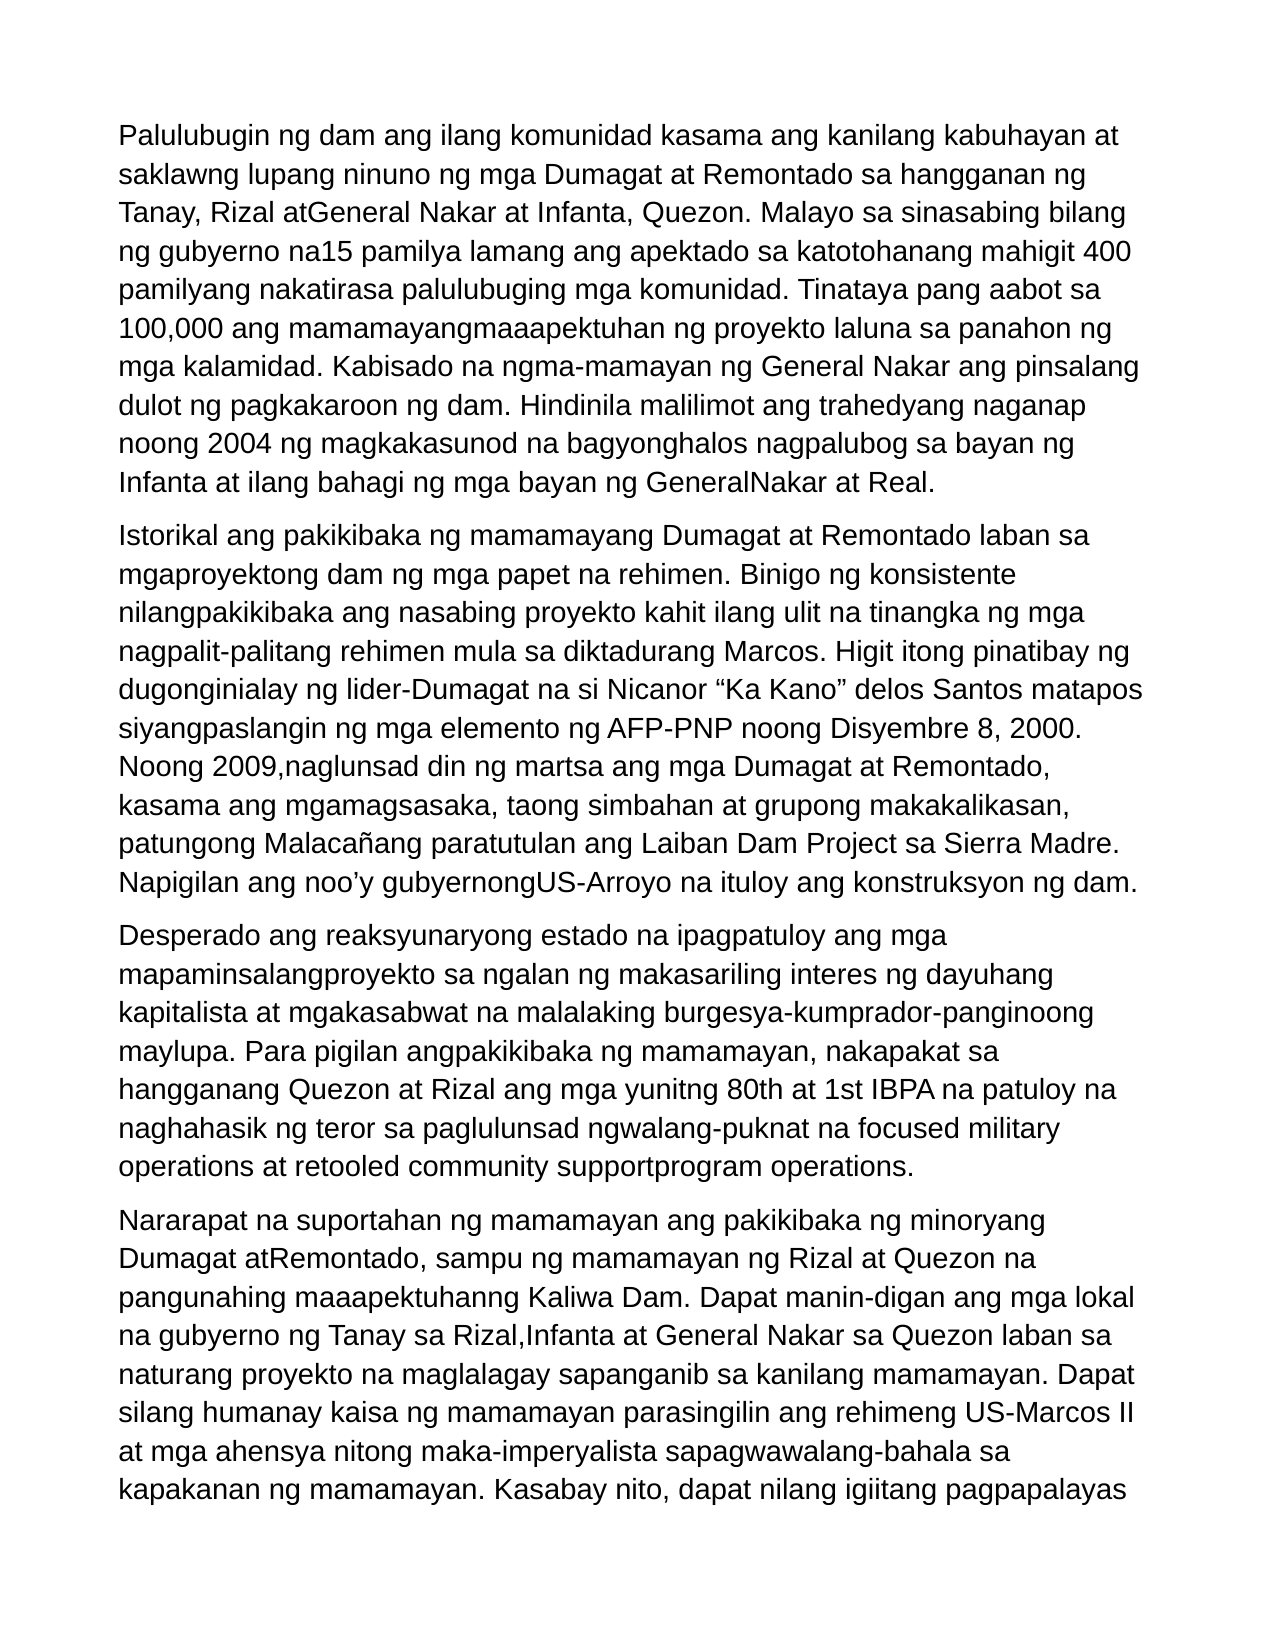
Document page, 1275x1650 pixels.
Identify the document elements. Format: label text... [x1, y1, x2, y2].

text Nararapat na suportahan ng mamamayan ang pakikibaka ng minoryang Dumagat atRemontado, sampu ng mamamayan ng Rizal at Quezon na pangunahing maaapektuhanng Kaliwa Dam. Dapat manin-digan ang mga lokal na gubyerno ng Tanay sa Rizal,Infanta at General Nakar sa Quezon laban sa naturang proyekto na maglalagay sapanganib sa kanilang mamamayan. Dapat silang humanay kaisa ng mamamayan parasingilin ang rehimeng US-Marcos II at mga ahensya nitong maka-imperyalista sapagwawalang-bahala sa kapakanan ng mamamayan. Kasabay nito, dapat nilang igiitang pagpapalayas [118, 1202, 1157, 1506]
text Palulubugin ng dam ang ilang komunidad kasama ang kanilang kabuhayan at saklawng lupang ninuno ng mga Dumagat at Remontado sa hangganan ng Tanay, Rizal atGeneral Nakar at Infanta, Quezon. Malayo sa sinasabing bilang ng gubyerno na15 pamilya lamang ang apektado sa katotohanang mahigit 400 pamilyang nakatirasa palulubuging mga komunidad. Tinataya pang aabot sa 100,000 ang mamamayangmaaapektuhan ng proyekto laluna sa panahon ng mga kalamidad. Kabisado na ngma-mamayan ng General Nakar ang pinsalang dulot ng pagkakaroon ng dam. Hindinila malilimot ang trahedyang naganap noong 2004 ng magkakasunod na bagyonghalos nagpalubog sa bayan ng Infanta at ilang bahagi ng mga bayan ng GeneralNakar at Real. [118, 118, 1157, 498]
text Desperado ang reaksyunaryong estado na ipagpatuloy ang mga mapaminsalangproyekto sa ngalan ng makasariling interes ng dayuhang kapitalista at mgakasabwat na malalaking burgesya-kumprador-panginoong maylupa. Para pigilan angpakikibaka ng mamamayan, nakapakat sa hangganang Quezon at Rizal ang mga yunitng 80th at 1st IBPA na patuloy na naghahasik ng teror sa paglulunsad ngwalang-puknat na focused military operations at retooled community supportprogram operations. [118, 918, 1157, 1183]
text Istorikal ang pakikibaka ng mamamayang Dumagat at Remontado laban sa mgaproyektong dam ng mga papet na rehimen. Binigo ng konsistente nilangpakikibaka ang nasabing proyekto kahit ilang ulit na tinangka ng mga nagpalit-palitang rehimen mula sa diktadurang Marcos. Higit itong pinatibay ng dugonginialay ng lider-Dumagat na si Nicanor “Ka Kano” delos Santos matapos siyangpaslangin ng mga elemento ng AFP-PNP noong Disyembre 8, 2000. Noong 2009,naglunsad din ng martsa ang mga Dumagat at Remontado, kasama ang mgamagsasaka, taong simbahan at grupong makakalikasan, patungong Malacañang paratutulan ang Laiban Dam Project sa Sierra Madre. Napigilan ang noo’y gubyernongUS-Arroyo na ituloy ang konstruksyon ng dam. [118, 518, 1157, 898]
